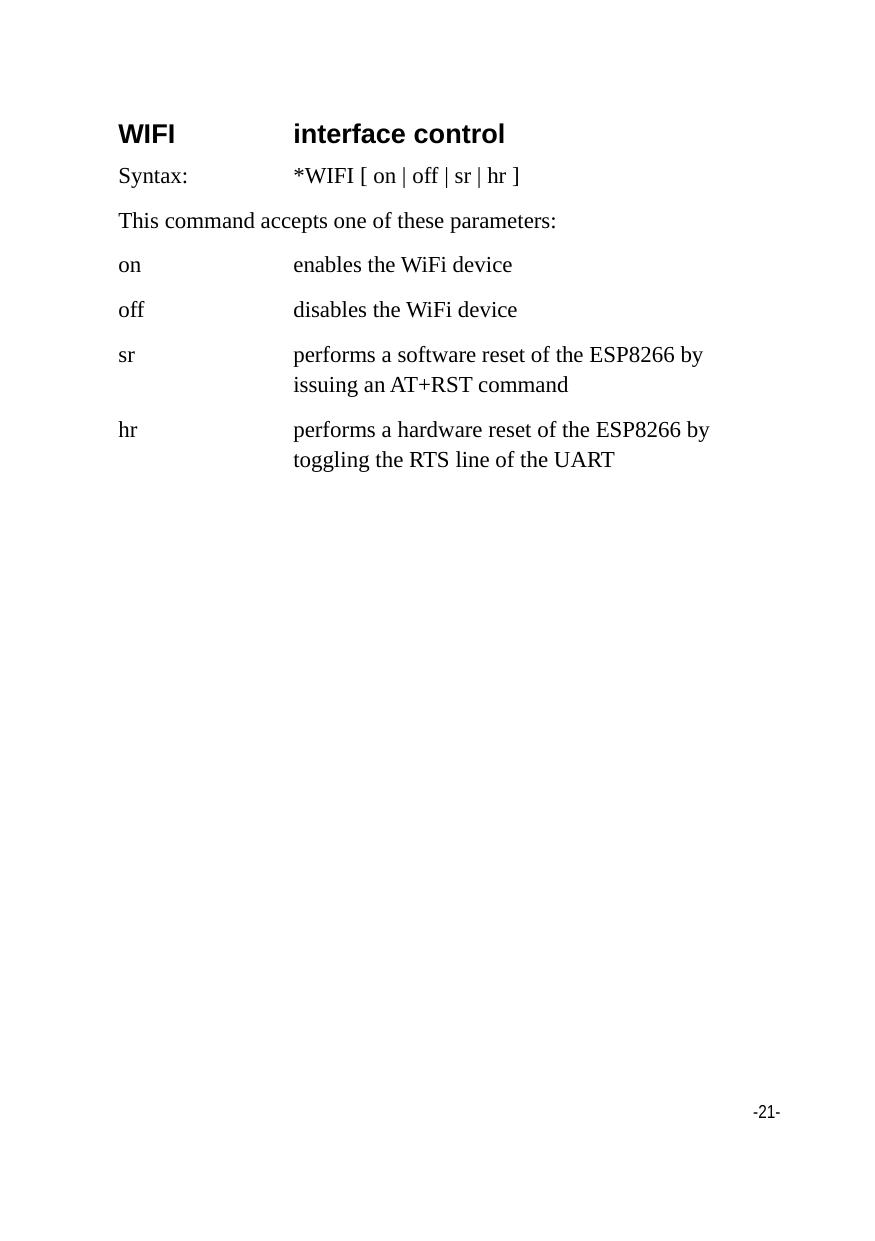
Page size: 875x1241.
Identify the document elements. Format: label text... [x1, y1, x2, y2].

subtitle WIFI interface control [118, 118, 780, 149]
text This command accepts one of these parameters: [118, 207, 780, 233]
text off disables the WiFi device [118, 296, 780, 323]
text hr performs a hardware reset of the ESP8266 by toggling the RTS line of the UART [118, 416, 780, 473]
text Syntax: *WIFI [ on | off | sr | hr ] [118, 162, 780, 188]
text on enables the WiFi device [118, 251, 780, 278]
text sr performs a software reset of the ESP8266 by issuing an AT+RST command [118, 341, 780, 398]
